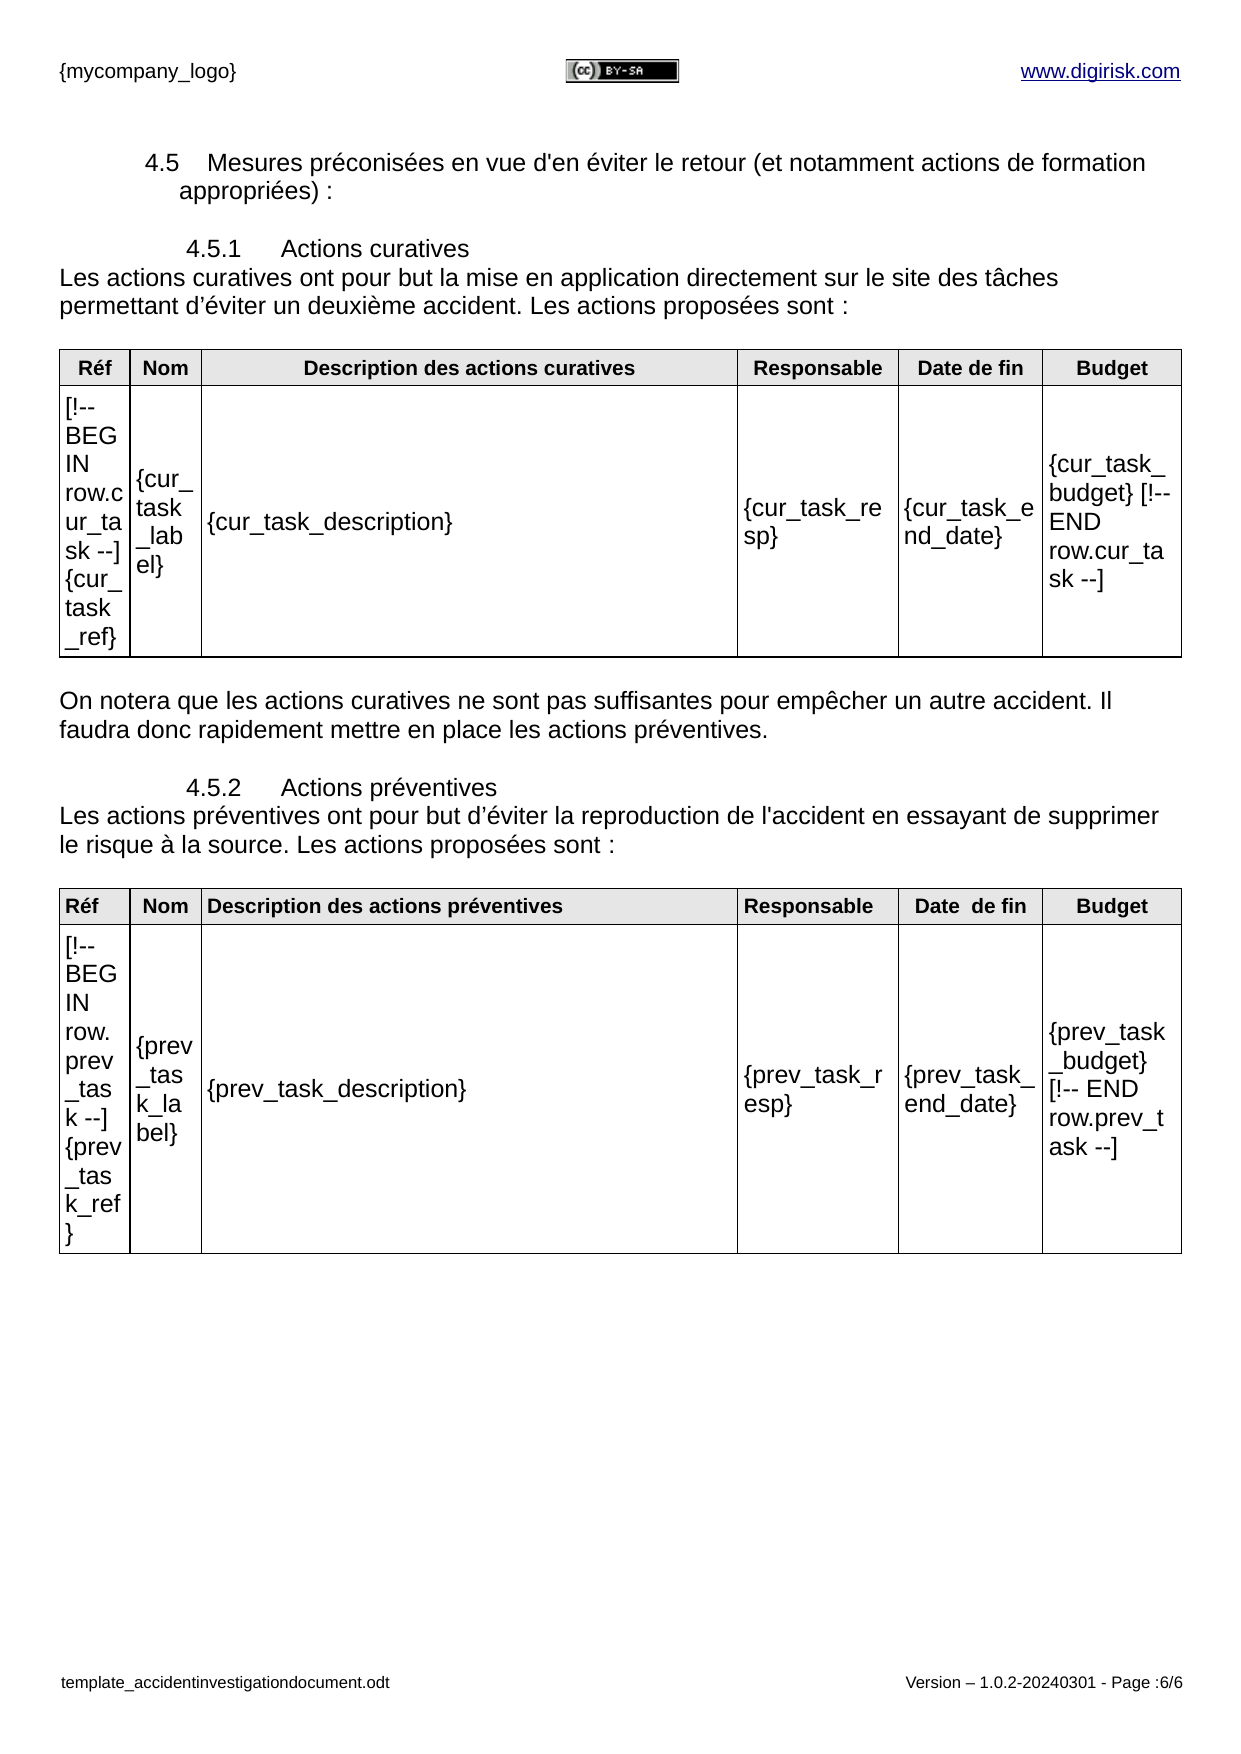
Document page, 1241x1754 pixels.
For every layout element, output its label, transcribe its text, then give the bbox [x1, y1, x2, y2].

table_cell {prev_task_end_date} [899, 925, 1042, 1253]
table_header Description des actions préventives [202, 889, 737, 924]
table_header Budget [1043, 350, 1181, 385]
subtitle Mesures préconisées en vue d'en éviter le retour (et notamment actions de formation appropriées) : [138, 147, 1181, 205]
table_header Budget [1043, 889, 1181, 924]
table_cell {prev_task_description} [202, 925, 737, 1253]
table_cell {cur_task_label} [131, 386, 201, 656]
text Les actions préventives ont pour but d’éviter la reproduction de l'accident en essayant de supprimer le risque à la source. Les actions proposées sont : [59, 801, 1181, 859]
table_header Responsable [738, 350, 898, 385]
subtitle Actions préventives [179, 772, 1181, 801]
table_cell {cur_task_budget} [!-- END row.cur_task --] [1043, 386, 1181, 656]
text Les actions curatives ont pour but la mise en application directement sur le site des tâches permettant d’éviter un deuxième accident. Les actions proposées sont : [59, 262, 1181, 320]
table_header Nom [131, 350, 201, 385]
table_header Responsable [738, 889, 898, 924]
table_cell {cur_task_description} [202, 386, 737, 656]
table_header Nom [131, 889, 201, 924]
table_header Description des actions curatives [202, 350, 737, 385]
table_header Réf [60, 889, 129, 924]
table_cell {prev_task_budget} [!-- END row.prev_task --] [1043, 925, 1181, 1253]
table_cell {prev_task_label} [131, 925, 201, 1253]
picture [565, 59, 680, 83]
table_header Date de fin [899, 350, 1042, 385]
table_cell [!-- BEGIN row.prev_task --] {prev_task_ref} [60, 925, 129, 1253]
table_header Date de fin [899, 889, 1042, 924]
subtitle Actions curatives [179, 234, 1181, 262]
table_cell [!-- BEGIN row.cur_task --] {cur_task_ref} [60, 386, 129, 656]
table_cell {cur_task_end_date} [899, 386, 1042, 656]
text On notera que les actions curatives ne sont pas suffisantes pour empêcher un autre accident. Il faudra donc rapidement mettre en place les actions préventives. [59, 686, 1181, 744]
table_cell {prev_task_resp} [738, 925, 898, 1253]
table_header Réf [60, 350, 129, 385]
table_cell {cur_task_resp} [738, 386, 898, 656]
